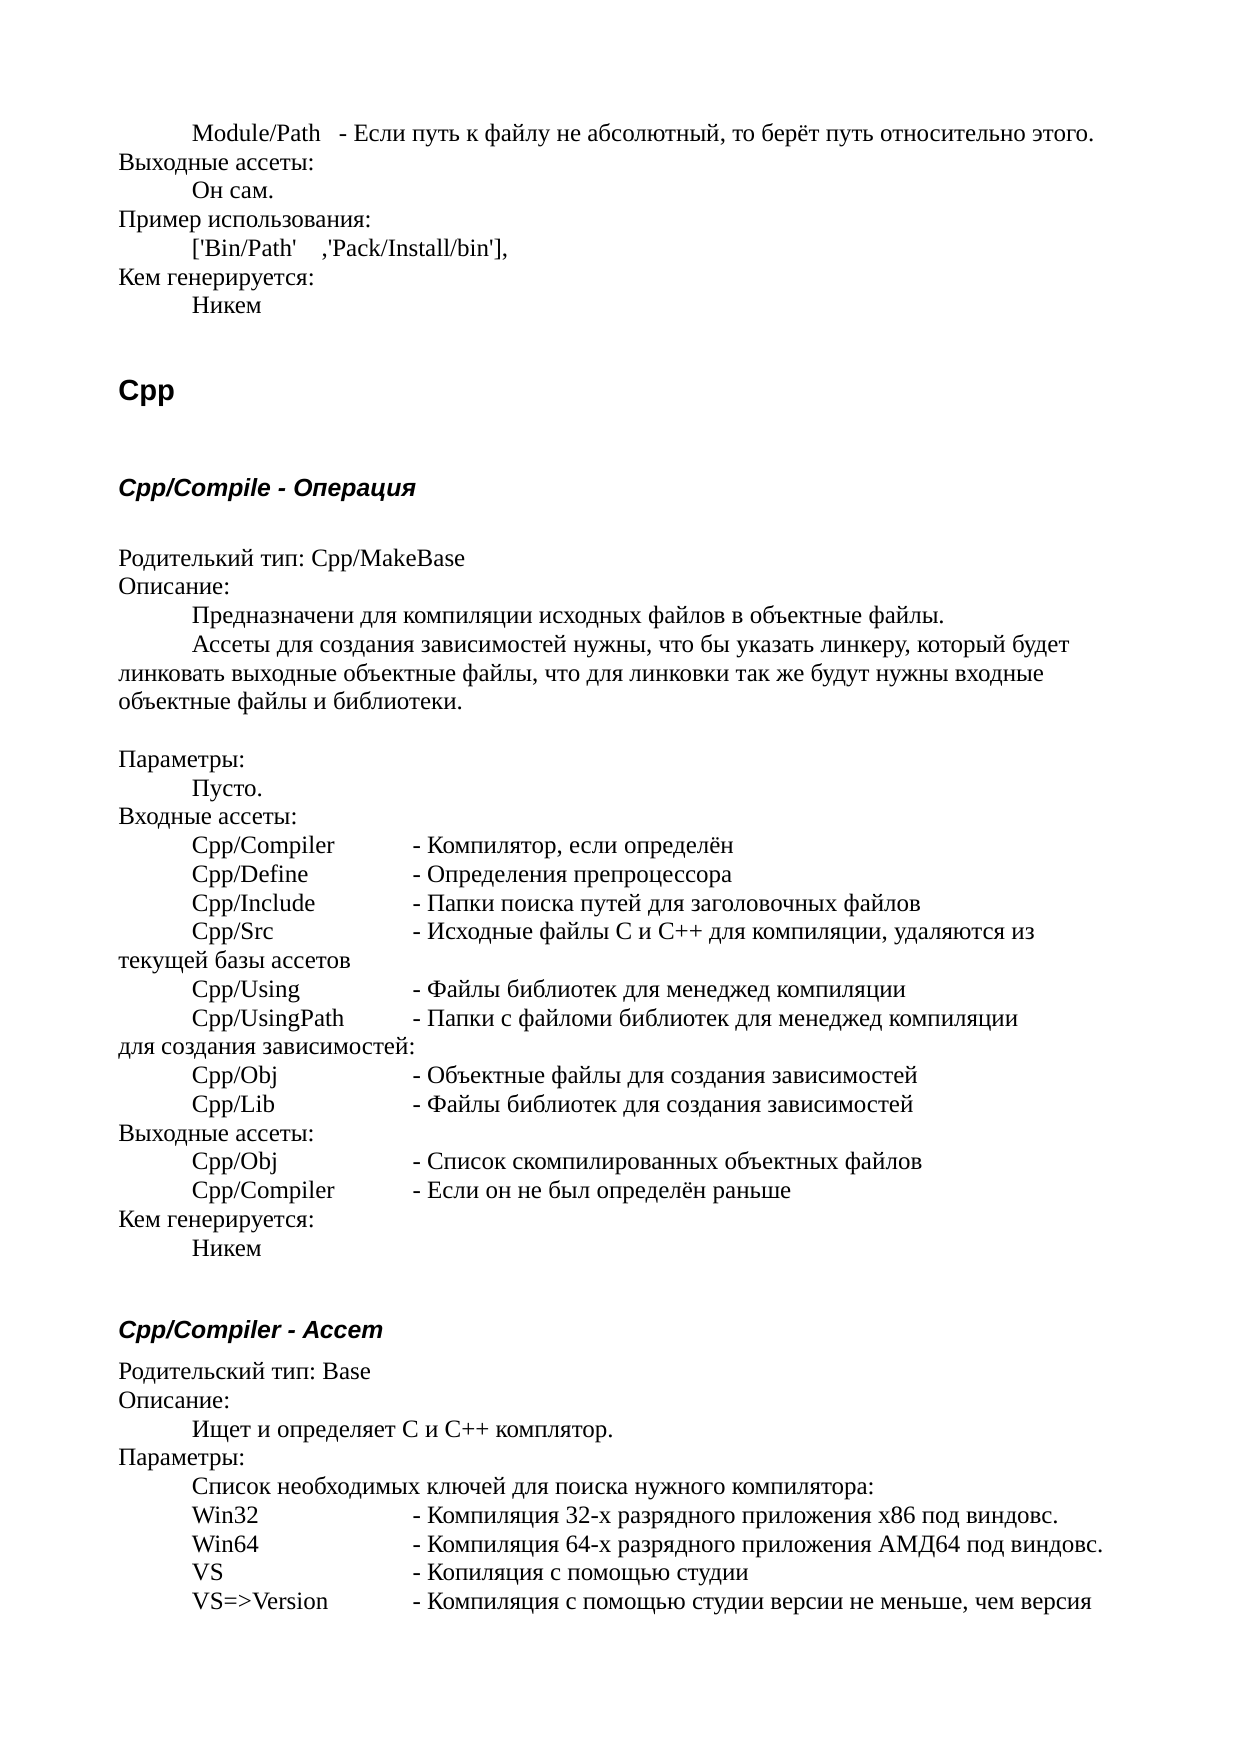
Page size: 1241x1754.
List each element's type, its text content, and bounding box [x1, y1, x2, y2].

text Никем [118, 291, 1122, 319]
text Кем генерируется: [118, 1204, 1122, 1233]
text Описание: [118, 1385, 1122, 1414]
text Входные ассеты: [118, 801, 1122, 830]
text Он сам. [118, 176, 1122, 204]
subtitle Cpp [118, 373, 1122, 407]
text Cpp/Obj - Список скомпилированных объектных файлов [118, 1146, 1122, 1175]
text Cpp/Define - Определения препроцессора [118, 859, 1122, 888]
text Предназначени для компиляции исходных файлов в объектные файлы. [118, 600, 1122, 629]
text Родительский тип: Base [118, 1356, 1122, 1385]
text Cpp/Using - Файлы библиотек для менеджед компиляции [118, 974, 1122, 1003]
text Cpp/Compiler - Если он не был определён раньше [118, 1175, 1122, 1204]
text Cpp/Obj - Объектные файлы для создания зависимостей [118, 1060, 1122, 1089]
text VS - Копиляция с помощью студии [118, 1557, 1122, 1586]
text Список необходимых ключей для поиска нужного компилятора: [118, 1471, 1122, 1500]
text Cpp/UsingPath - Папки с файломи библиотек для менеджед компиляции [118, 1003, 1122, 1031]
text Параметры: [118, 1442, 1122, 1471]
text Никем [118, 1233, 1122, 1261]
text Пример использования: [118, 204, 1122, 233]
text Cpp/Include - Папки поиска путей для заголовочных файлов [118, 888, 1122, 916]
text Родителький тип: Cpp/MakeBase [118, 543, 1122, 571]
text Ищет и определяет С и С++ комплятор. [118, 1414, 1122, 1442]
text Параметры: [118, 744, 1122, 773]
text Win32 - Компиляция 32-х разрядного приложения х86 под виндовс. [118, 1500, 1122, 1529]
text Module/Path - Если путь к файлу не абсолютный, то берёт путь относительно этого. [118, 118, 1122, 147]
text Cpp/Compiler - Компилятор, если определён [118, 830, 1122, 859]
text ['Bin/Path' ,'Pack/Install/bin'], [118, 233, 1122, 262]
text Win64 - Компиляция 64-х разрядного приложения АМД64 под виндовс. [118, 1529, 1122, 1557]
text Кем генерируется: [118, 262, 1122, 291]
subtitle Cpp/Compile - Операция [118, 473, 1122, 501]
text Ассеты для создания зависимостей нужны, что бы указать линкеру, который будет линковать выходные объектные файлы, что для линковки так же будут нужны входные объектные файлы и библиотеки. [118, 629, 1122, 715]
text для создания зависимостей: [118, 1031, 1122, 1060]
text Выходные ассеты: [118, 147, 1122, 176]
text Описание: [118, 571, 1122, 600]
text Cpp/Lib - Файлы библиотек для создания зависимостей [118, 1089, 1122, 1118]
text Cpp/Src - Исходные файлы С и С++ для компиляции, удаляются из текущей базы ассетов [118, 916, 1122, 974]
text VS=>Version - Компиляция с помощью студии версии не меньше, чем версия [118, 1586, 1122, 1615]
text Выходные ассеты: [118, 1118, 1122, 1146]
subtitle Cpp/Compiler - Ассет [118, 1315, 1122, 1344]
text Пусто. [118, 773, 1122, 801]
